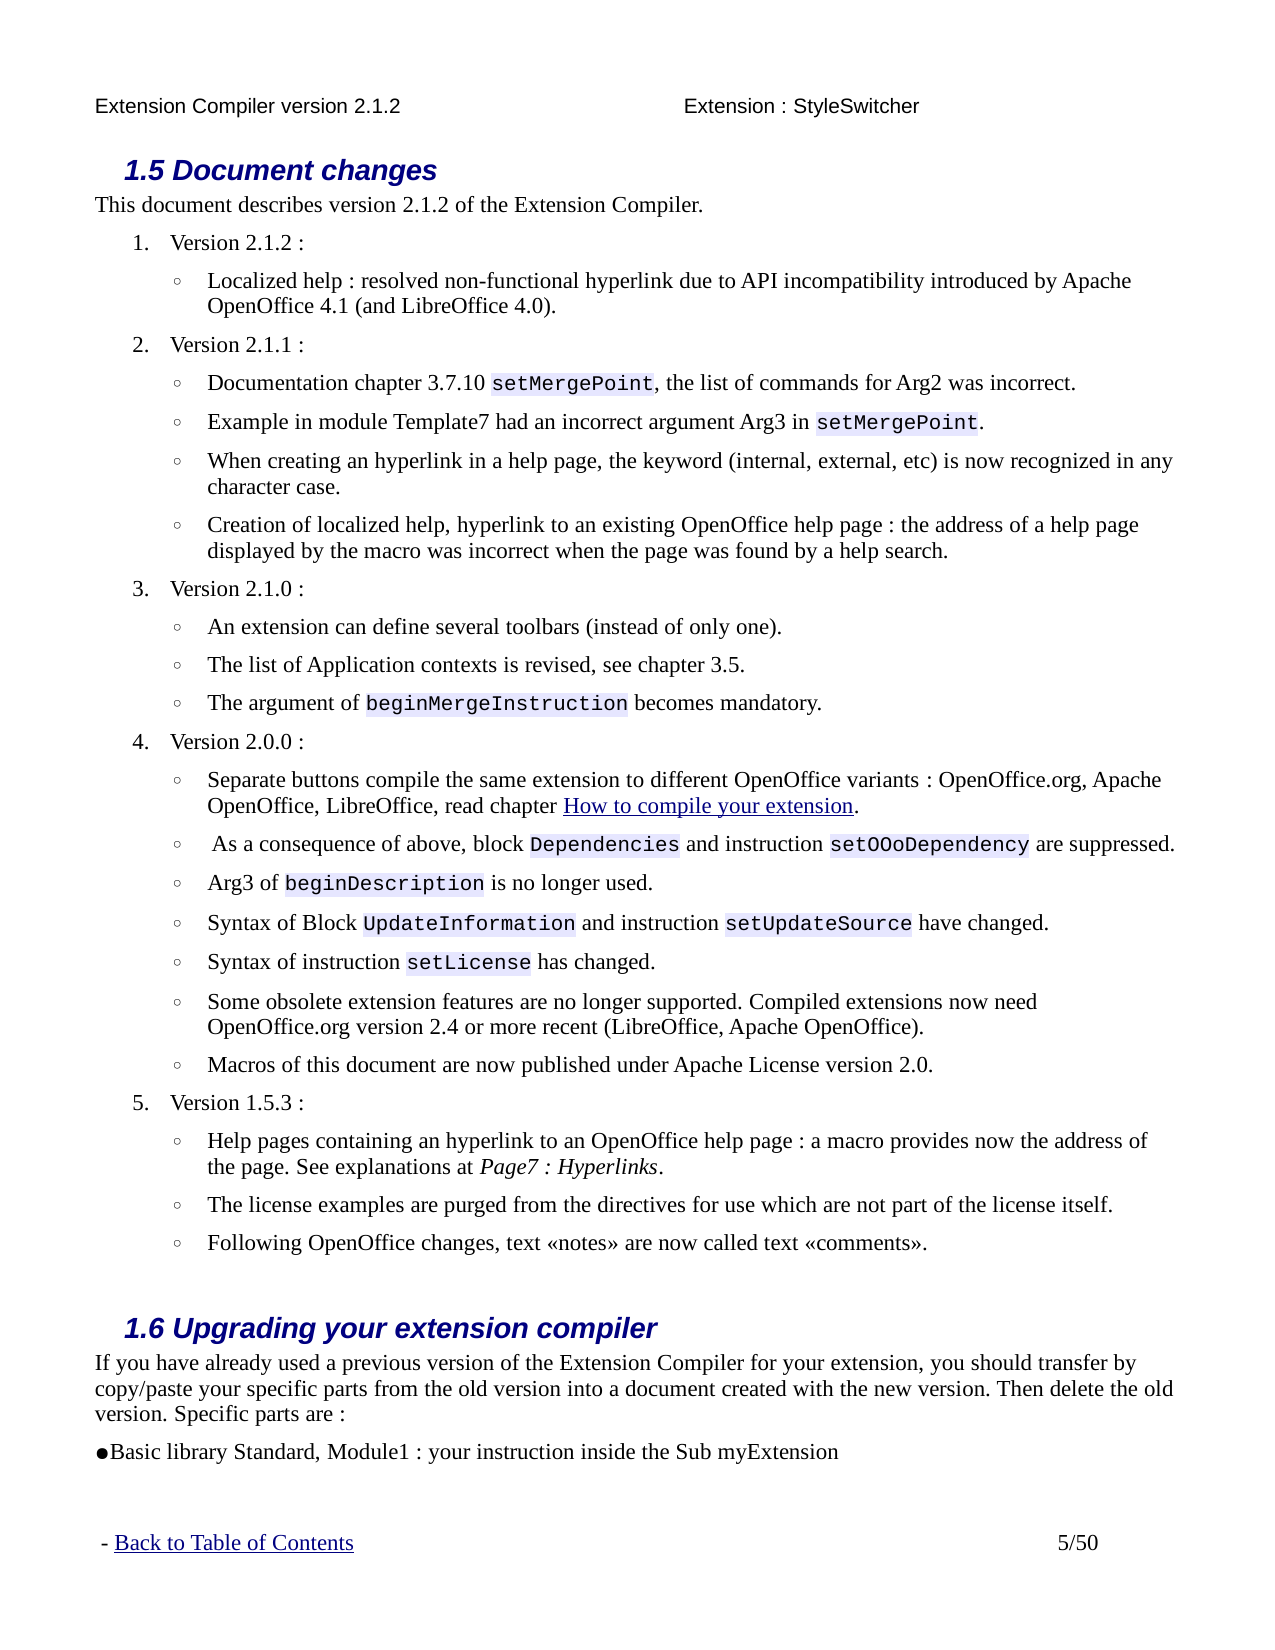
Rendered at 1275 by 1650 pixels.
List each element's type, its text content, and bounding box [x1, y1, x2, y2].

list Separate buttons compile the same extension to different OpenOffice variants : OpenOffice.org, Apache OpenOffice, LibreOffice, read chapter How to compile your extension. [169, 767, 1181, 818]
list Some obsolete extension features are no longer supported. Compiled extensions now need OpenOffice.org version 2.4 or more recent (LibreOffice, Apache OpenOffice). [169, 988, 1181, 1039]
list Documentation chapter 3.7.10 setMergePoint, the list of commands for Arg2 was incorrect. [169, 369, 1181, 396]
list Version 1.5.3 : [132, 1090, 1181, 1116]
list Help pages containing an hyperlink to an OpenOffice help page : a macro provides now the address of the page. See explanations at Page7 : Hyperlinks. [169, 1128, 1181, 1179]
list As a consequence of above, block Dependencies and instruction setOOoDependency are suppressed. [169, 831, 1181, 858]
list The argument of beginMergeInstruction becomes mandatory. [169, 689, 1181, 717]
text This document describes version 2.1.2 of the Extension Compiler. [94, 192, 1181, 217]
list Localized help : resolved non-functional hyperlink due to API incompatibility introduced by Apache OpenOffice 4.1 (and LibreOffice 4.0). [169, 268, 1181, 319]
list Version 2.1.2 : [132, 230, 1181, 255]
list Basic library Standard, Module1 : your instruction inside the Sub myExtension [94, 1439, 1181, 1465]
list The license examples are purged from the directives for use which are not part of the license itself. [169, 1192, 1181, 1217]
list Syntax of instruction setLicense has changed. [169, 949, 1181, 976]
list Syntax of Block UpdateInformation and instruction setUpdateSource have changed. [169, 909, 1181, 937]
list Example in module Template7 had an incorrect argument Arg3 in setMergePoint. [169, 409, 1181, 436]
subtitle Document changes [124, 153, 1181, 186]
list Macros of this document are now published under Apache License version 2.0. [169, 1052, 1181, 1078]
list An extension can define several toolbars (instead of only one). [169, 613, 1181, 639]
list When creating an hyperlink in a help page, the keyword (internal, external, etc) is now recognized in any character case. [169, 448, 1181, 499]
text If you have already used a previous version of the Extension Compiler for your extension, you should transfer by copy/paste your specific parts from the old version into a document created with the new version. Then delete the old version. Specific parts are : [94, 1350, 1181, 1427]
list The list of Application contexts is revised, see chapter 3.5. [169, 652, 1181, 677]
list Creation of localized help, hyperlink to an existing OpenOffice help page : the address of a help page displayed by the macro was incorrect when the page was found by a help search. [169, 512, 1181, 563]
list Arg3 of beginDescription is no longer used. [169, 870, 1181, 897]
list Version 2.1.0 : [132, 576, 1181, 601]
list Version 2.0.0 : [132, 729, 1181, 754]
list Version 2.1.1 : [132, 331, 1181, 357]
subtitle Upgrading your extension compiler [124, 1312, 1181, 1344]
list Following OpenOffice changes, text «notes» are now called text «comments». [169, 1230, 1181, 1255]
